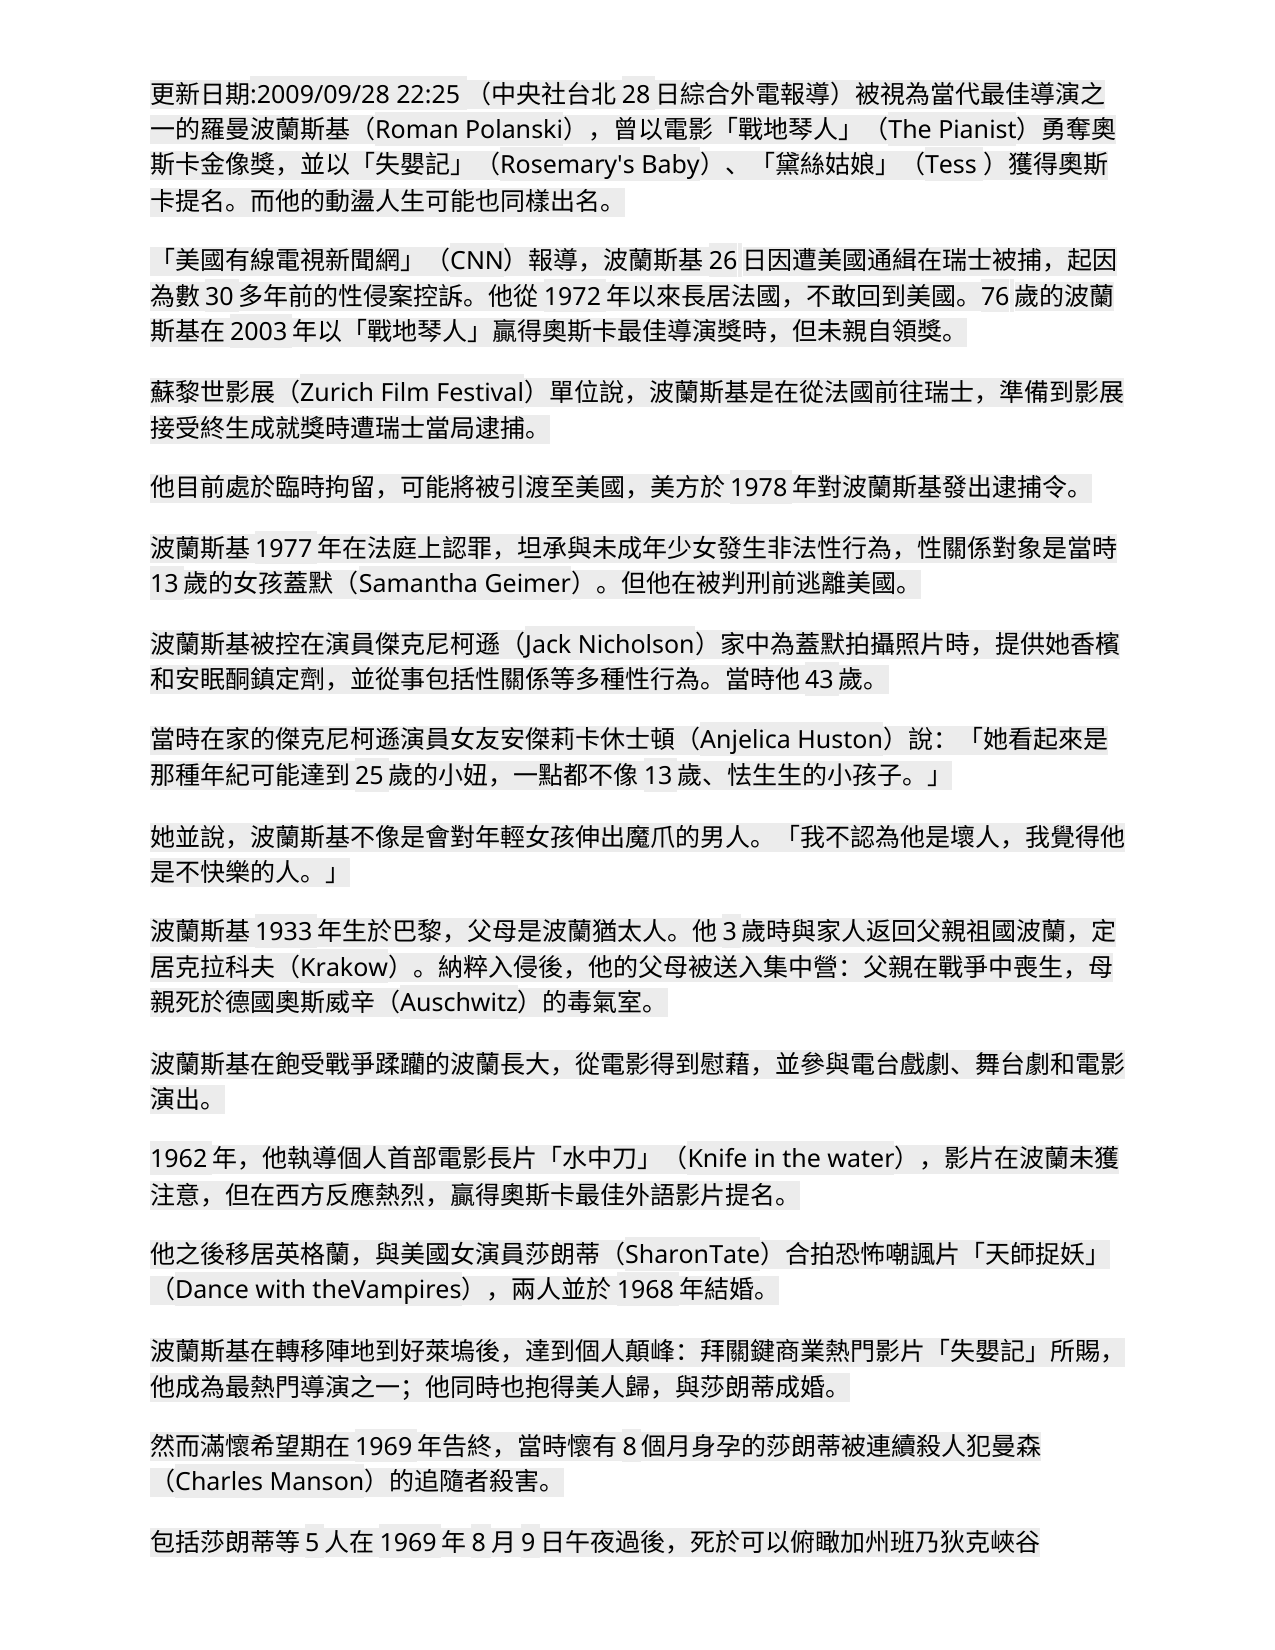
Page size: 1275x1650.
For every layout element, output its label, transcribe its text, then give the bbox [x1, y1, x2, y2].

text 更新日期:2009/09/28 22:25 （中央社台北28日綜合外電報導）被視為當代最佳導演之一的羅曼波蘭斯基（Roman Polanski），曾以電影「戰地琴人」（The Pianist）勇奪奧斯卡金像獎，並以「失嬰記」（Rosemary's Baby）、「黛絲姑娘」（Tess ）獲得奧斯卡提名。而他的動盪人生可能也同樣出名。 [150, 75, 1125, 217]
text 蘇黎世影展（Zurich Film Festival）單位說，波蘭斯基是在從法國前往瑞士，準備到影展接受終生成就獎時遭瑞士當局逮捕。 [150, 373, 1125, 444]
text 他之後移居英格蘭，與美國女演員莎朗蒂（SharonTate）合拍恐怖嘲諷片「天師捉妖」（Dance with theVampires），兩人並於1968年結婚。 [150, 1235, 1125, 1306]
text 波蘭斯基1977年在法庭上認罪，坦承與未成年少女發生非法性行為，性關係對象是當時13歲的女孩蓋默（Samantha Geimer）。但他在被判刑前逃離美國。 [150, 529, 1125, 600]
text 當時在家的傑克尼柯遜演員女友安傑莉卡休士頓（Anjelica Huston）說：「她看起來是那種年紀可能達到25歲的小妞，一點都不像13歲、怯生生的小孩子。」 [150, 721, 1125, 792]
text 包括莎朗蒂等5人在1969年8月9日午夜過後，死於可以俯瞰加州班乃狄克峽谷 [150, 1523, 1125, 1558]
text 1962年，他執導個人首部電影長片「水中刀」（Knife in the water），影片在波蘭未獲注意，但在西方反應熱烈，贏得奧斯卡最佳外語影片提名。 [150, 1139, 1125, 1210]
text 「美國有線電視新聞網」（CNN）報導，波蘭斯基26日因遭美國通緝在瑞士被捕，起因為數30多年前的性侵案控訴。他從1972年以來長居法國，不敢回到美國。76歲的波蘭斯基在2003年以「戰地琴人」贏得奧斯卡最佳導演獎時，但未親自領獎。 [150, 242, 1125, 348]
text 波蘭斯基1933年生於巴黎，父母是波蘭猶太人。他3歲時與家人返回父親祖國波蘭，定居克拉科夫（Krakow）。納粹入侵後，他的父母被送入集中營：父親在戰爭中喪生，母親死於德國奧斯威辛（Auschwitz）的毒氣室。 [150, 912, 1125, 1019]
text 波蘭斯基被控在演員傑克尼柯遜（Jack Nicholson）家中為蓋默拍攝照片時，提供她香檳和安眠酮鎮定劑，並從事包括性關係等多種性行為。當時他43歲。 [150, 625, 1125, 696]
text 然而滿懷希望期在1969年告終，當時懷有8個月身孕的莎朗蒂被連續殺人犯曼森（Charles Manson）的追隨者殺害。 [150, 1427, 1125, 1498]
text 她並說，波蘭斯基不像是會對年輕女孩伸出魔爪的男人。「我不認為他是壞人，我覺得他是不快樂的人。」 [150, 817, 1125, 887]
text 波蘭斯基在飽受戰爭蹂躪的波蘭長大，從電影得到慰藉，並參與電台戲劇、舞台劇和電影演出。 [150, 1044, 1125, 1114]
text 波蘭斯基在轉移陣地到好萊塢後，達到個人顛峰：拜關鍵商業熱門影片「失嬰記」所賜，他成為最熱門導演之一；他同時也抱得美人歸，與莎朗蒂成婚。 [150, 1331, 1125, 1402]
text 他目前處於臨時拘留，可能將被引渡至美國，美方於1978年對波蘭斯基發出逮捕令。 [150, 469, 1125, 504]
